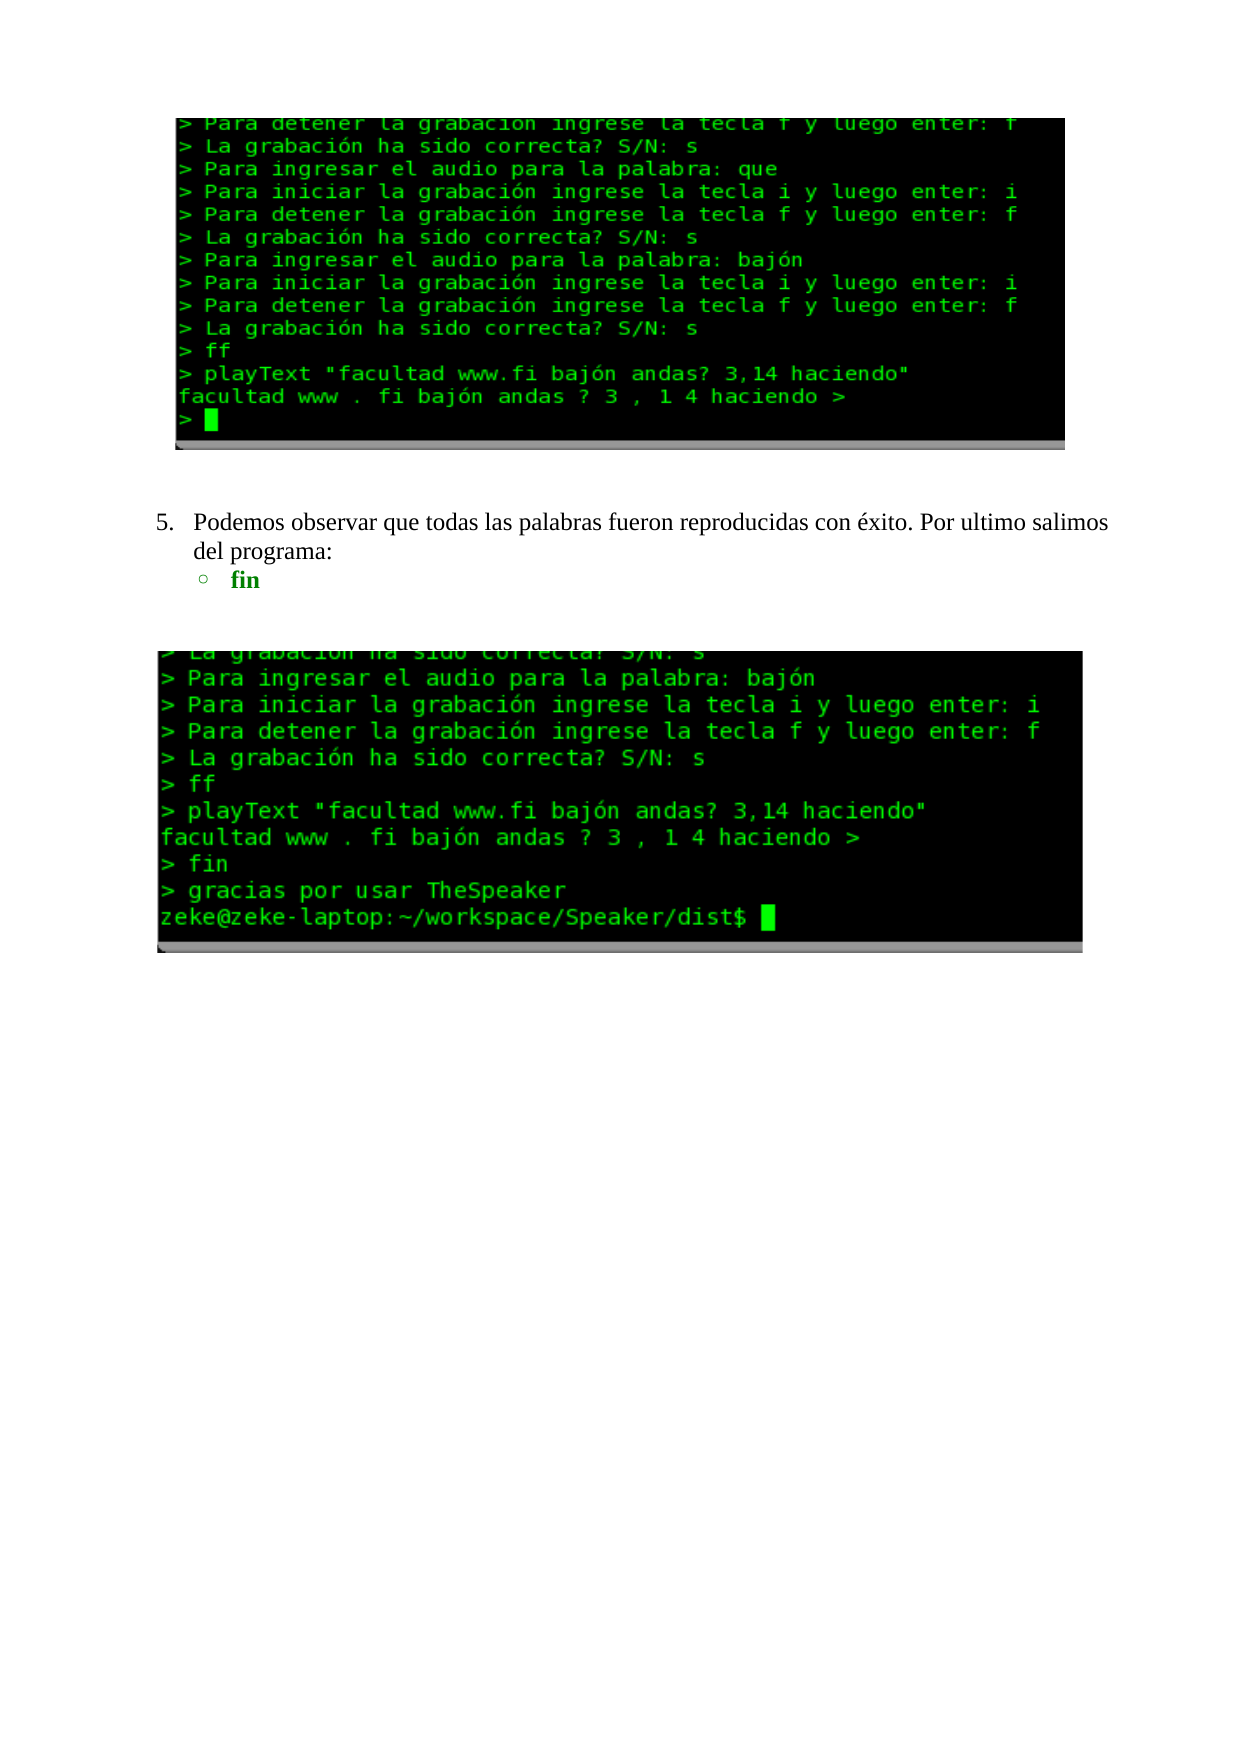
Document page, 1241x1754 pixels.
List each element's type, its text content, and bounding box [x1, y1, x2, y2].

picture [157, 651, 1083, 953]
list fin [193, 565, 1122, 593]
list Podemos observar que todas las palabras fueron reproducidas con éxito. Por ultimo salimos del programa: [156, 507, 1122, 565]
picture [175, 118, 1065, 450]
